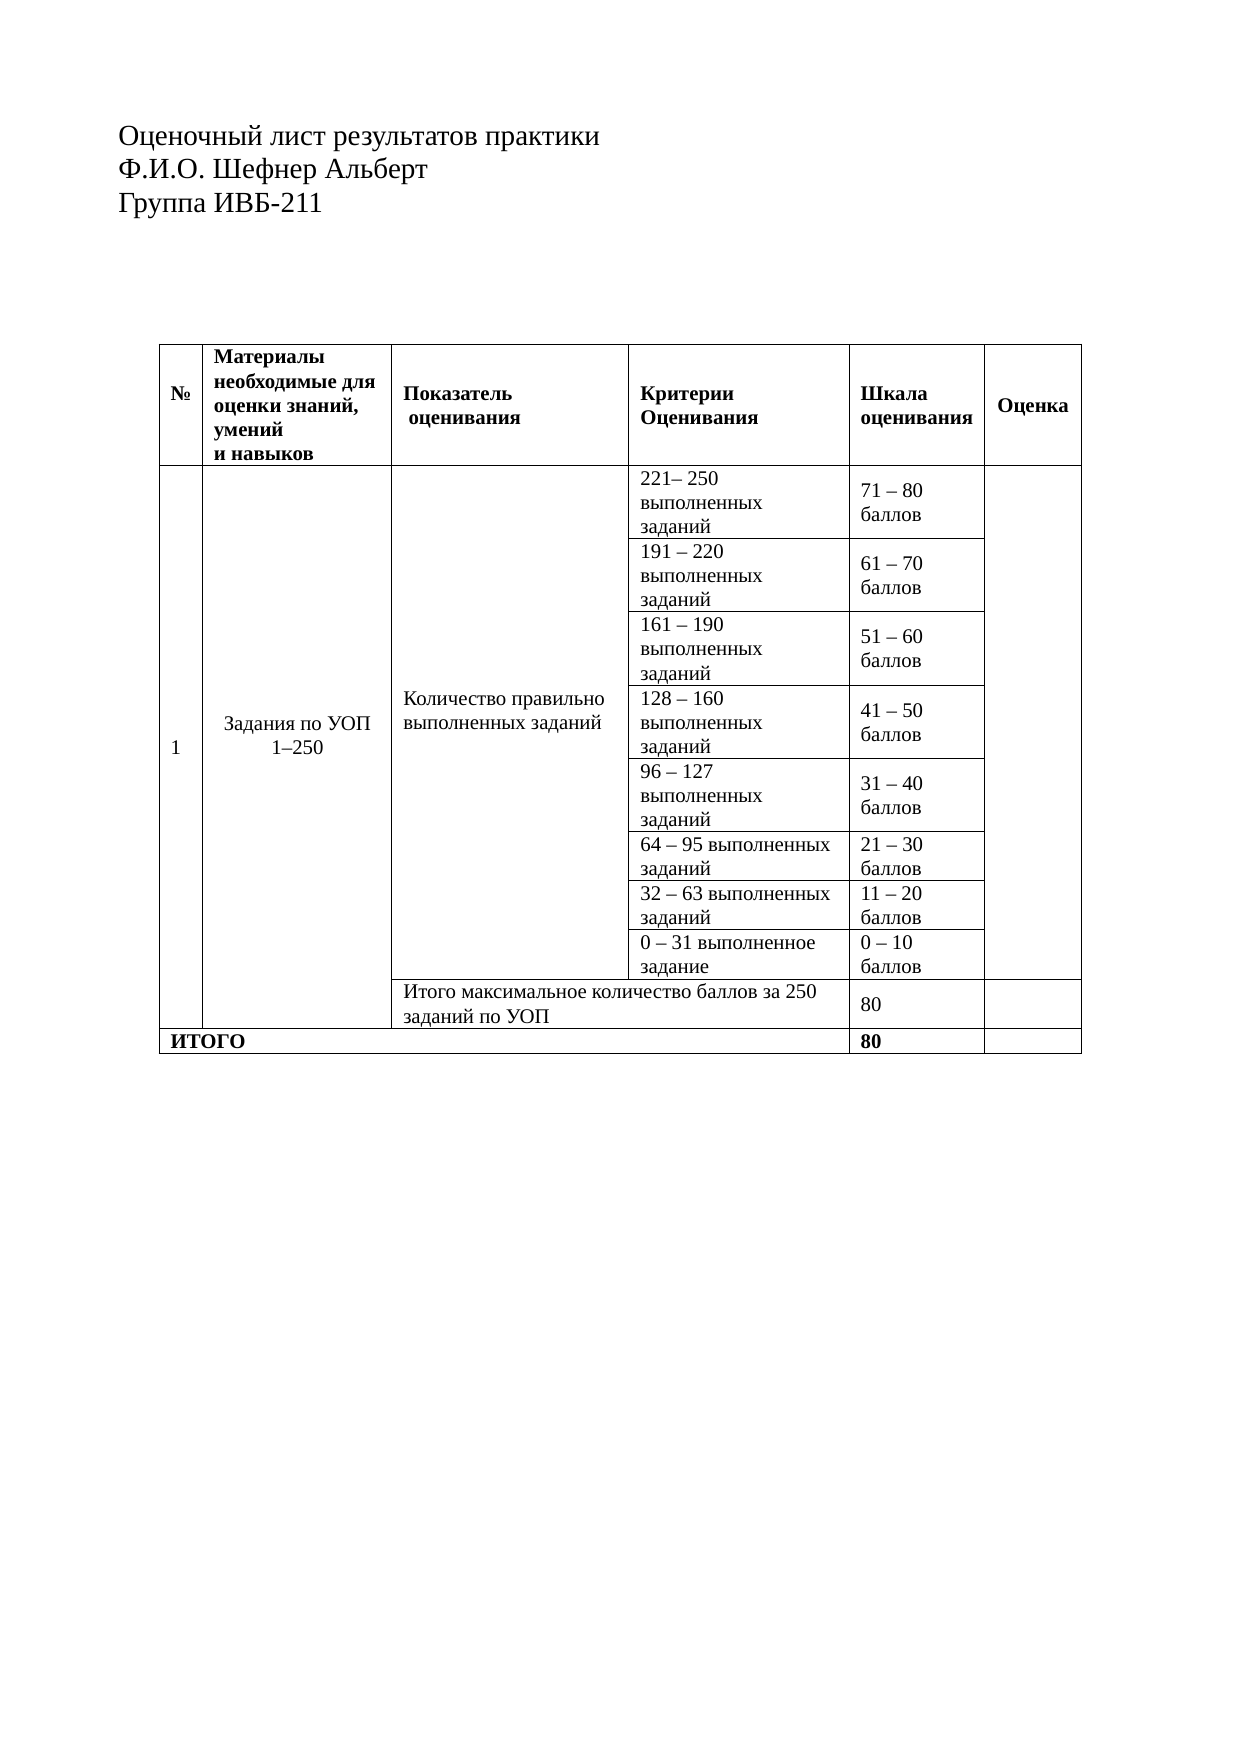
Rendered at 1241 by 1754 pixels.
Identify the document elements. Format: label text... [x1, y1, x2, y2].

text Ф.И.О. Шефнер Альберт [118, 152, 1122, 185]
table_header № [160, 345, 202, 465]
table_cell Итого максимальное количество баллов за 250 заданий по УОП [392, 980, 849, 1028]
table_cell 71 – 80 баллов [850, 466, 984, 538]
table_cell [985, 1029, 1081, 1053]
table_header Шкала оценивания [850, 345, 984, 465]
table_cell 41 – 50 баллов [850, 686, 984, 758]
table_cell 32 – 63 выполненных заданий [629, 881, 849, 929]
table_cell 80 [850, 1029, 984, 1053]
table_cell 21 – 30 баллов [850, 832, 984, 880]
table_cell 96 – 127 выполненных заданий [629, 759, 849, 831]
table_cell 161 – 190 выполненных заданий [629, 612, 849, 684]
table_cell [985, 980, 1081, 1028]
table_header Материалы необходимые для оценки знаний, умений и навыков [203, 345, 391, 465]
table_cell [985, 466, 1081, 978]
table_cell 0 – 10 баллов [850, 930, 984, 978]
table_header Показатель оценивания [392, 345, 628, 465]
text Оценочный лист результатов практики [118, 118, 1122, 152]
table_header Критерии Оценивания [629, 345, 849, 465]
table_cell ИТОГО [160, 1029, 849, 1053]
table_cell 51 – 60 баллов [850, 612, 984, 684]
table_cell 128 – 160 выполненных заданий [629, 686, 849, 758]
table_cell 11 – 20 баллов [850, 881, 984, 929]
table_header Оценка [985, 345, 1081, 465]
table_cell 80 [850, 980, 984, 1028]
table_cell 61 – 70 баллов [850, 539, 984, 611]
table_cell 31 – 40 баллов [850, 759, 984, 831]
table_cell Количество правильно выполненных заданий [392, 466, 628, 978]
table_cell 64 – 95 выполненных заданий [629, 832, 849, 880]
table_cell 1 [160, 466, 202, 1028]
table_cell 191 – 220 выполненных заданий [629, 539, 849, 611]
table_cell 221– 250 выполненных заданий [629, 466, 849, 538]
table_cell 0 – 31 выполненное задание [629, 930, 849, 978]
table_cell Задания по УОП 1–250 [203, 466, 391, 1028]
text Группа ИВБ-211 [118, 185, 1122, 219]
